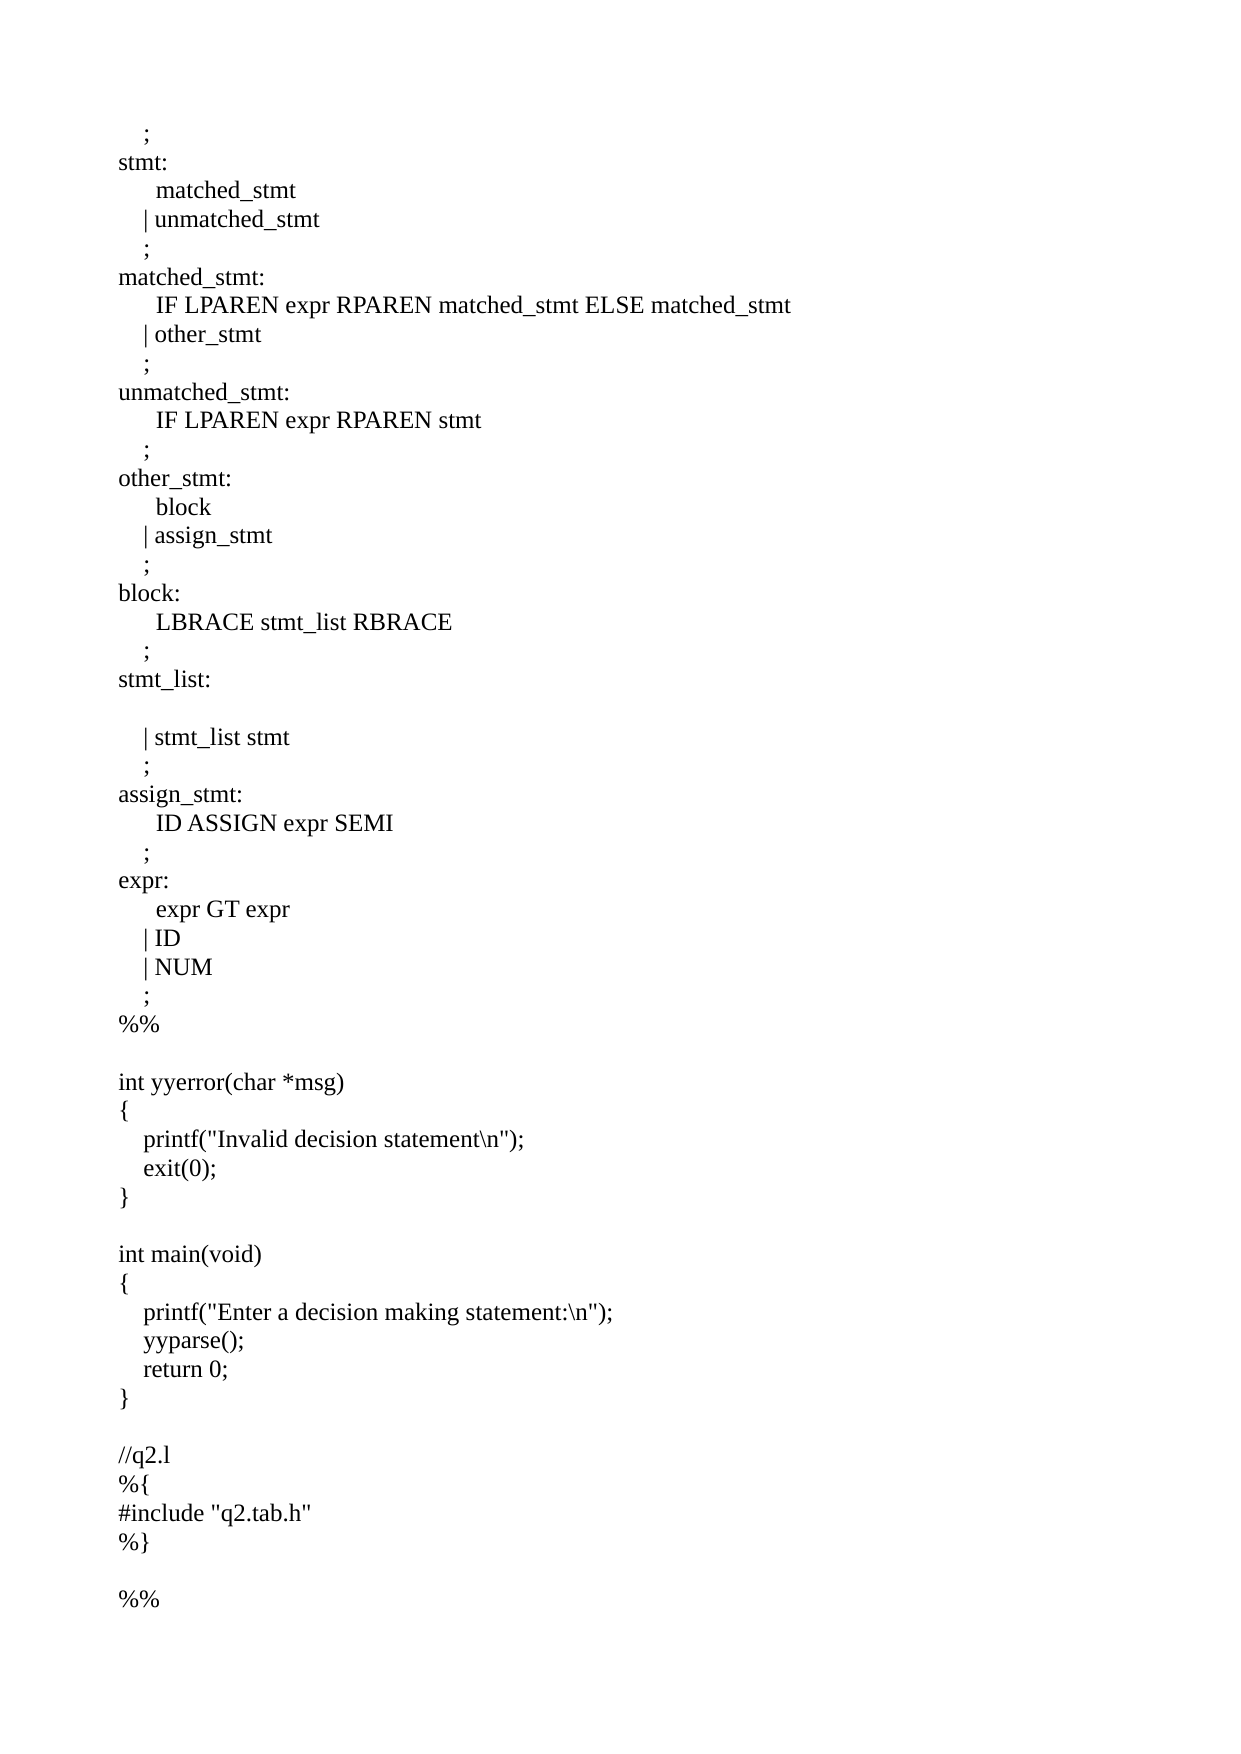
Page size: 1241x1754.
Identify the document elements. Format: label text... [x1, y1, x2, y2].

text //q2.l [118, 1441, 1122, 1469]
text printf("Invalid decision statement\n"); [118, 1124, 1122, 1153]
text ; [118, 549, 1122, 578]
text ; [118, 348, 1122, 377]
text ; [118, 981, 1122, 1009]
text expr GT expr [118, 894, 1122, 923]
text printf("Enter a decision making statement:\n"); [118, 1297, 1122, 1326]
text %% [118, 1009, 1122, 1038]
text stmt_list: [118, 664, 1122, 693]
text IF LPAREN expr RPAREN matched_stmt ELSE matched_stmt [118, 291, 1122, 319]
text } [118, 1383, 1122, 1412]
text | stmt_list stmt [118, 722, 1122, 751]
text return 0; [118, 1354, 1122, 1383]
text int yyerror(char *msg) [118, 1067, 1122, 1096]
text ; [118, 434, 1122, 463]
text LBRACE stmt_list RBRACE [118, 607, 1122, 636]
text assign_stmt: [118, 779, 1122, 808]
text | other_stmt [118, 319, 1122, 348]
text { [118, 1096, 1122, 1124]
text ; [118, 233, 1122, 262]
text yyparse(); [118, 1326, 1122, 1354]
text #include "q2.tab.h" [118, 1498, 1122, 1527]
text exit(0); [118, 1153, 1122, 1182]
text %{ [118, 1469, 1122, 1498]
text { [118, 1268, 1122, 1297]
text %} [118, 1527, 1122, 1556]
text block: [118, 578, 1122, 607]
text } [118, 1182, 1122, 1211]
text matched_stmt [118, 176, 1122, 204]
text ; [118, 118, 1122, 147]
text matched_stmt: [118, 262, 1122, 291]
text stmt: [118, 147, 1122, 176]
text IF LPAREN expr RPAREN stmt [118, 406, 1122, 434]
text int main(void) [118, 1239, 1122, 1268]
text | assign_stmt [118, 521, 1122, 549]
text ; [118, 636, 1122, 664]
text ID ASSIGN expr SEMI [118, 808, 1122, 837]
text | NUM [118, 952, 1122, 981]
text unmatched_stmt: [118, 377, 1122, 406]
text block [118, 492, 1122, 521]
text ; [118, 751, 1122, 779]
text | unmatched_stmt [118, 204, 1122, 233]
text %% [118, 1584, 1122, 1613]
text expr: [118, 866, 1122, 894]
text | ID [118, 923, 1122, 952]
text ; [118, 837, 1122, 866]
text other_stmt: [118, 463, 1122, 492]
